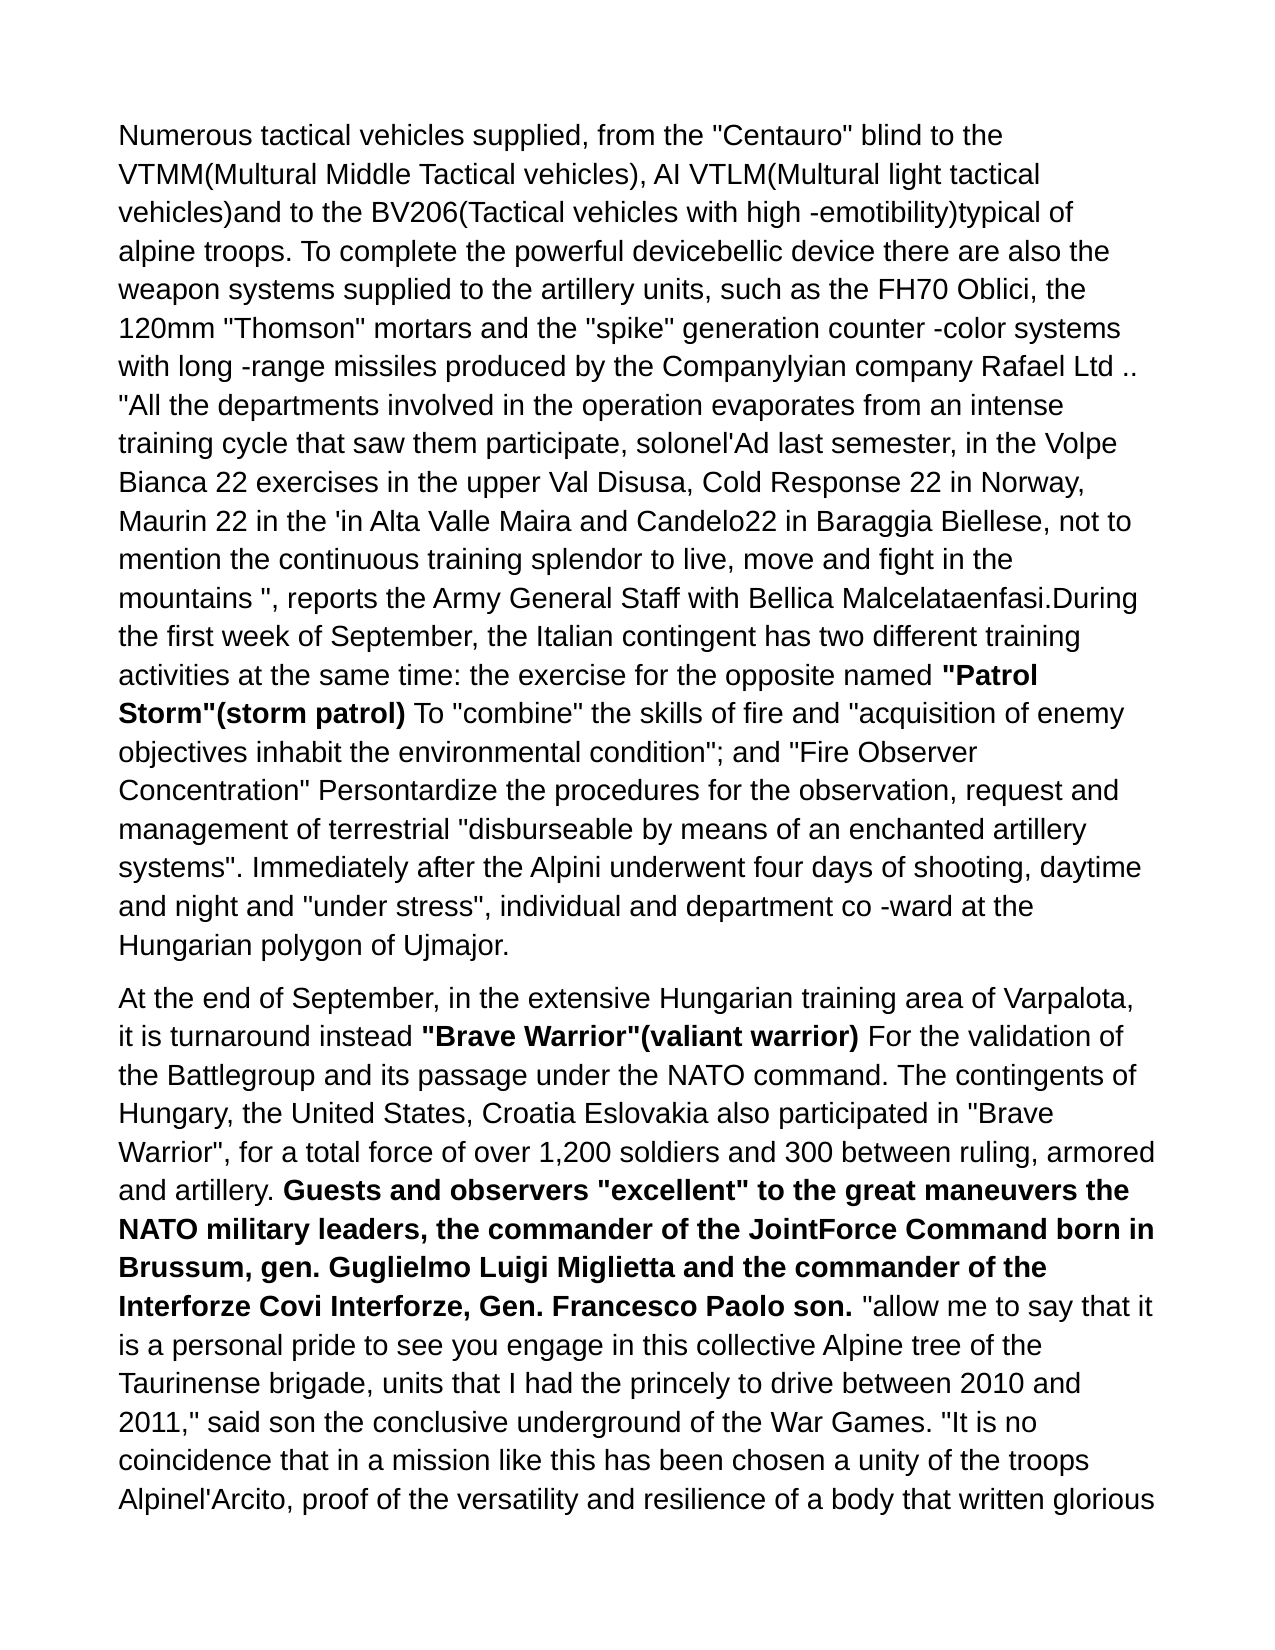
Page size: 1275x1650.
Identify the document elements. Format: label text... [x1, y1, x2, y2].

text Numerous tactical vehicles supplied, from the "Centauro" blind to the VTMM(Multural Middle Tactical vehicles), AI VTLM(Multural light tactical vehicles)and to the BV206(Tactical vehicles with high -emotibility)typical of alpine troops. To complete the powerful devicebellic device there are also the weapon systems supplied to the artillery units, such as the FH70 Oblici, the 120mm "Thomson" mortars and the "spike" generation counter -color systems with long -range missiles produced by the Companylyian company Rafael Ltd .. "All the departments involved in the operation evaporates from an intense training cycle that saw them participate, solonel'Ad last semester, in the Volpe Bianca 22 exercises in the upper Val Disusa, Cold Response 22 in Norway, Maurin 22 in the 'in Alta Valle Maira and Candelo22 in Baraggia Biellese, not to mention the continuous training splendor to live, move and fight in the mountains ", reports the Army General Staff with Bellica Malcelataenfasi.During the first week of September, the Italian contingent has two different training activities at the same time: the exercise for the opposite named "Patrol Storm"(storm patrol) To "combine" the skills of fire and "acquisition of enemy objectives inhabit the environmental condition"; and "Fire Observer Concentration" Persontardize the procedures for the observation, request and management of terrestrial "disburseable by means of an enchanted artillery systems". Immediately after the Alpini underwent four days of shooting, daytime and night and "under stress", individual and department co -ward at the Hungarian polygon of Ujmajor. [118, 118, 1157, 961]
text At the end of September, in the extensive Hungarian training area of Varpalota, it is turnaround instead "Brave Warrior"(valiant warrior) For the validation of the Battlegroup and its passage under the NATO command. The contingents of Hungary, the United States, Croatia Eslovakia also participated in "Brave Warrior", for a total force of over 1,200 soldiers and 300 between ruling, armored and artillery. Guests and observers "excellent" to the great maneuvers the NATO military leaders, the commander of the JointForce Command born in Brussum, gen. Guglielmo Luigi Miglietta and the commander of the Interforze Covi Interforze, Gen. Francesco Paolo son. "allow me to say that it is a personal pride to see you engage in this collective Alpine tree of the Taurinense brigade, units that I had the princely to drive between 2010 and 2011," said son the conclusive underground of the War Games. "It is no coincidence that in a mission like this has been chosen a unity of the troops Alpinel'Arcito, proof of the versatility and resilience of a body that written glorious [118, 981, 1157, 1515]
